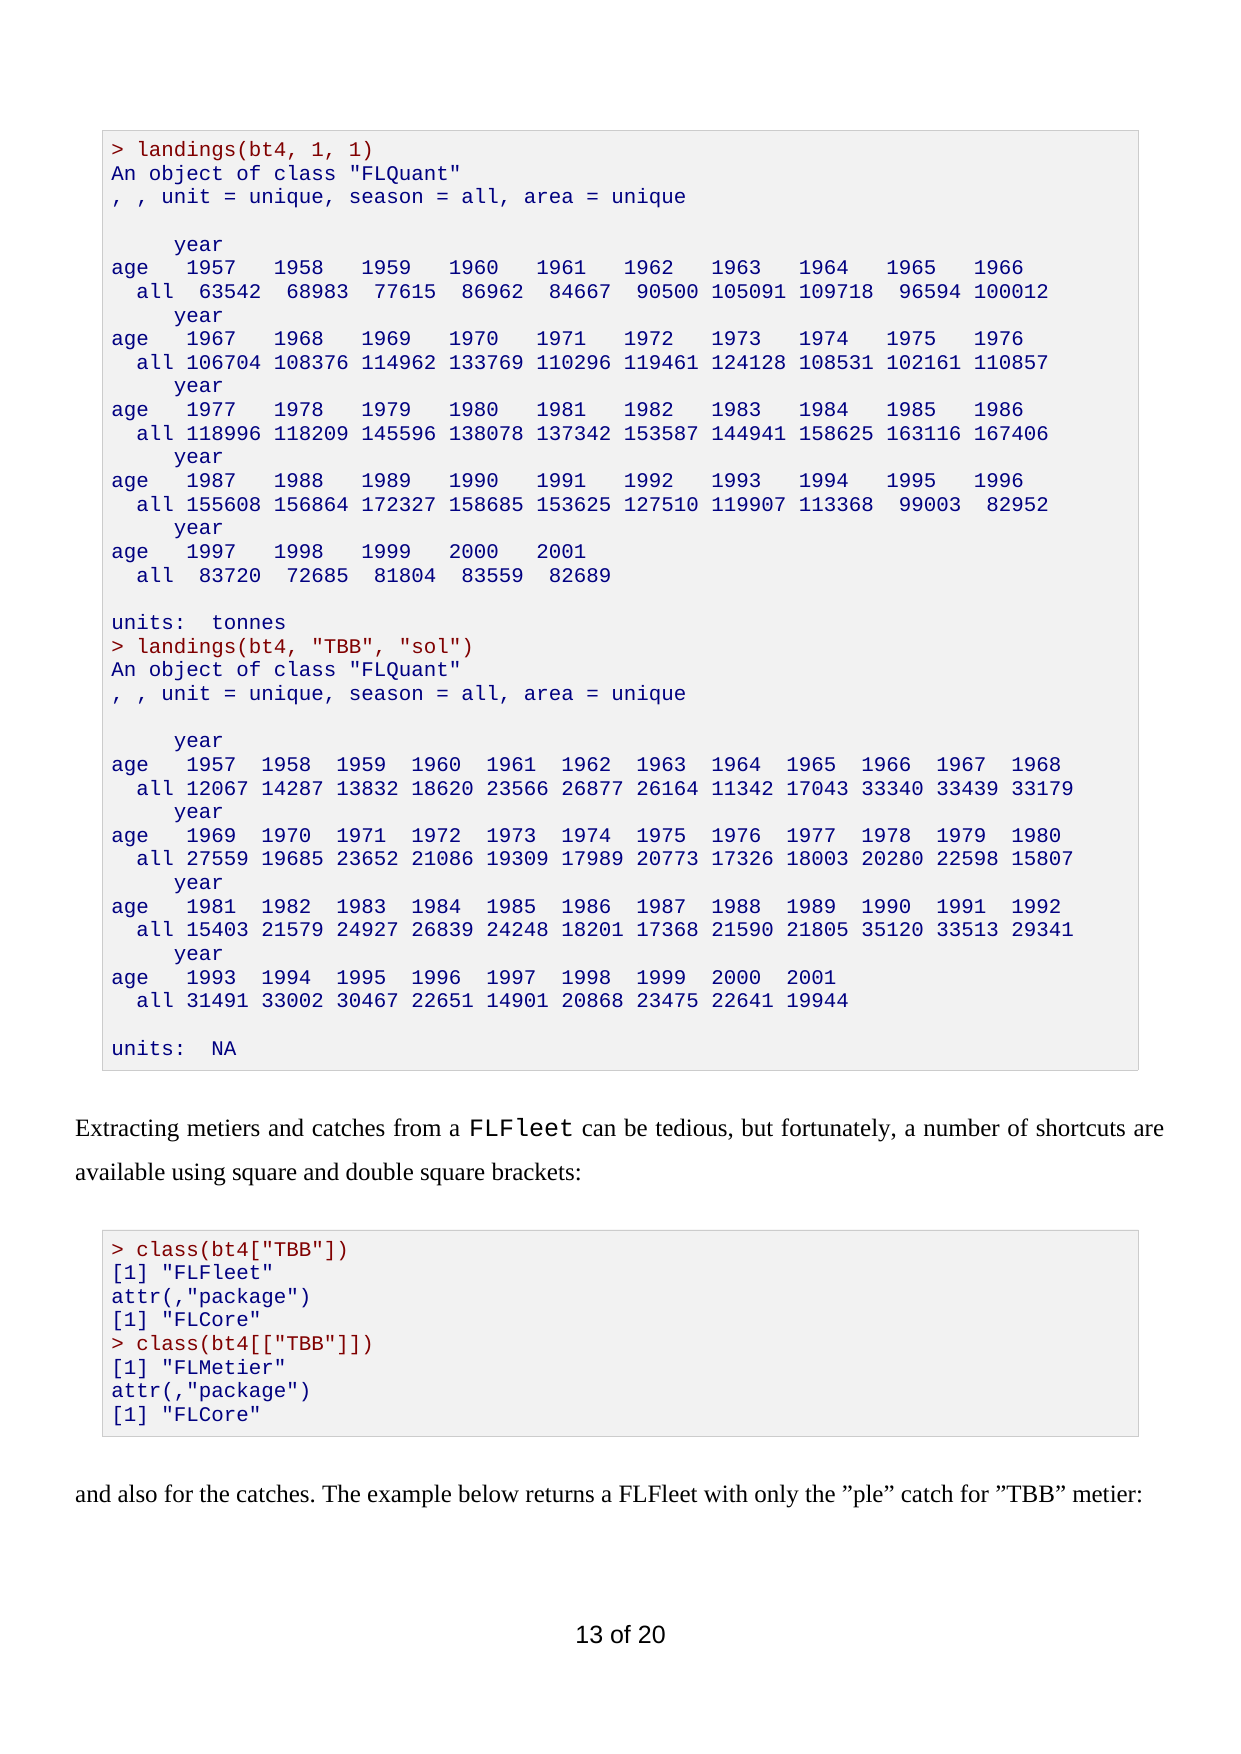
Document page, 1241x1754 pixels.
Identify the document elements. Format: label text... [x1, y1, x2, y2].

text units: NA [111, 1038, 1129, 1061]
text all 83720 72685 81804 83559 82689 [111, 565, 1129, 588]
text , , unit = unique, season = all, area = unique [111, 683, 1129, 707]
text year [111, 446, 1129, 470]
text [1] "FLCore" [111, 1404, 1129, 1428]
text and also for the catches. The example below returns a FLFleet with only the ”ple” catch for ”TBB” metier: [75, 1218, 1166, 1508]
text all 118996 118209 145596 138078 137342 153587 144941 158625 163116 167406 [111, 423, 1129, 446]
text all 106704 108376 114962 133769 110296 119461 124128 108531 102161 110857 [111, 352, 1129, 376]
text [1] "FLFleet" [111, 1262, 1129, 1286]
text attr(,"package") [111, 1380, 1129, 1404]
text all 27559 19685 23652 21086 19309 17989 20773 17326 18003 20280 22598 15807 [111, 848, 1129, 872]
text year [111, 376, 1129, 399]
text age 1997 1998 1999 2000 2001 [111, 541, 1129, 565]
text > landings(bt4, "TBB", "sol") [111, 636, 1129, 659]
text year [111, 517, 1129, 541]
text age 1977 1978 1979 1980 1981 1982 1983 1984 1985 1986 [111, 399, 1129, 423]
text age 1987 1988 1989 1990 1991 1992 1993 1994 1995 1996 [111, 470, 1129, 494]
text age 1993 1994 1995 1996 1997 1998 1999 2000 2001 [111, 967, 1129, 990]
text year [111, 234, 1129, 257]
text An object of class "FLQuant" [111, 659, 1129, 683]
text age 1981 1982 1983 1984 1985 1986 1987 1988 1989 1990 1991 1992 [111, 896, 1129, 919]
text , , unit = unique, season = all, area = unique [111, 186, 1129, 210]
text age 1957 1958 1959 1960 1961 1962 1963 1964 1965 1966 1967 1968 [111, 754, 1129, 777]
text all 31491 33002 30467 22651 14901 20868 23475 22641 19944 [111, 990, 1129, 1014]
text all 12067 14287 13832 18620 23566 26877 26164 11342 17043 33340 33439 33179 [111, 777, 1129, 801]
text year [111, 730, 1129, 754]
text [1] "FLMetier" [111, 1357, 1129, 1380]
text year [111, 943, 1129, 967]
text year [111, 304, 1129, 328]
text > class(bt4["TBB"]) [111, 1238, 1129, 1262]
text year [111, 801, 1129, 825]
text year [111, 872, 1129, 896]
text age 1969 1970 1971 1972 1973 1974 1975 1976 1977 1978 1979 1980 [111, 825, 1129, 848]
text > class(bt4[["TBB"]]) [111, 1333, 1129, 1357]
text units: tonnes [111, 612, 1129, 636]
text all 15403 21579 24927 26839 24248 18201 17368 21590 21805 35120 33513 29341 [111, 919, 1129, 943]
text [1] "FLCore" [111, 1309, 1129, 1333]
text age 1967 1968 1969 1970 1971 1972 1973 1974 1975 1976 [111, 328, 1129, 352]
text age 1957 1958 1959 1960 1961 1962 1963 1964 1965 1966 [111, 257, 1129, 281]
text An object of class "FLQuant" [111, 163, 1129, 186]
text attr(,"package") [111, 1286, 1129, 1309]
text all 63542 68983 77615 86962 84667 90500 105091 109718 96594 100012 [111, 281, 1129, 304]
text > landings(bt4, 1, 1) [111, 139, 1129, 163]
text all 155608 156864 172327 158685 153625 127510 119907 113368 99003 82952 [111, 494, 1129, 517]
text Extracting metiers and catches from a FLFleet can be tedious, but fortunately, a number of shortcuts are available using square and double square brackets: [75, 118, 1166, 1186]
